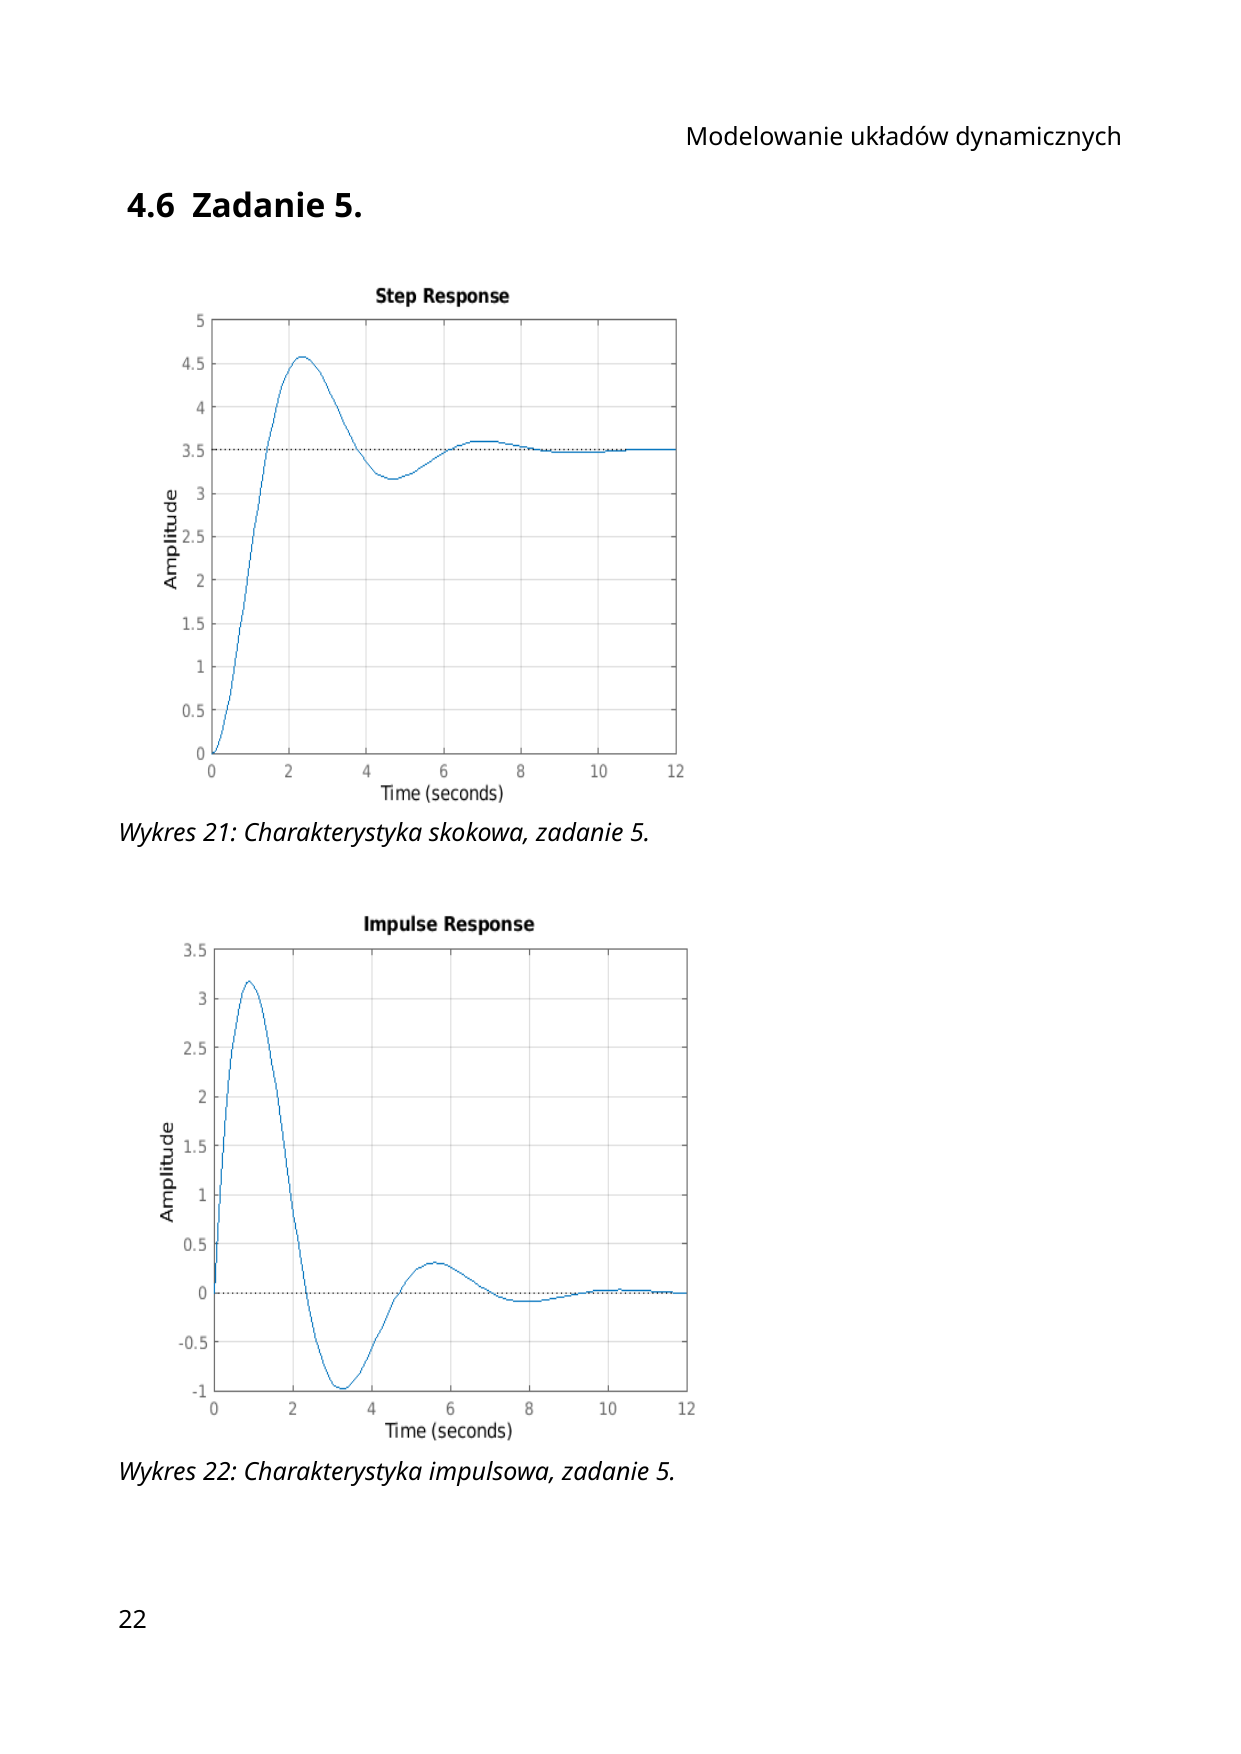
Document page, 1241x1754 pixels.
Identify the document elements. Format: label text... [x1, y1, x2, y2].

picture [118, 880, 746, 1454]
subtitle Zadanie 5. [118, 182, 1122, 227]
picture [118, 252, 734, 815]
text Wykres 21: Charakterystyka skokowa, zadanie 5. [118, 815, 733, 848]
text Wykres 22: Charakterystyka impulsowa, zadanie 5. [118, 1454, 745, 1488]
